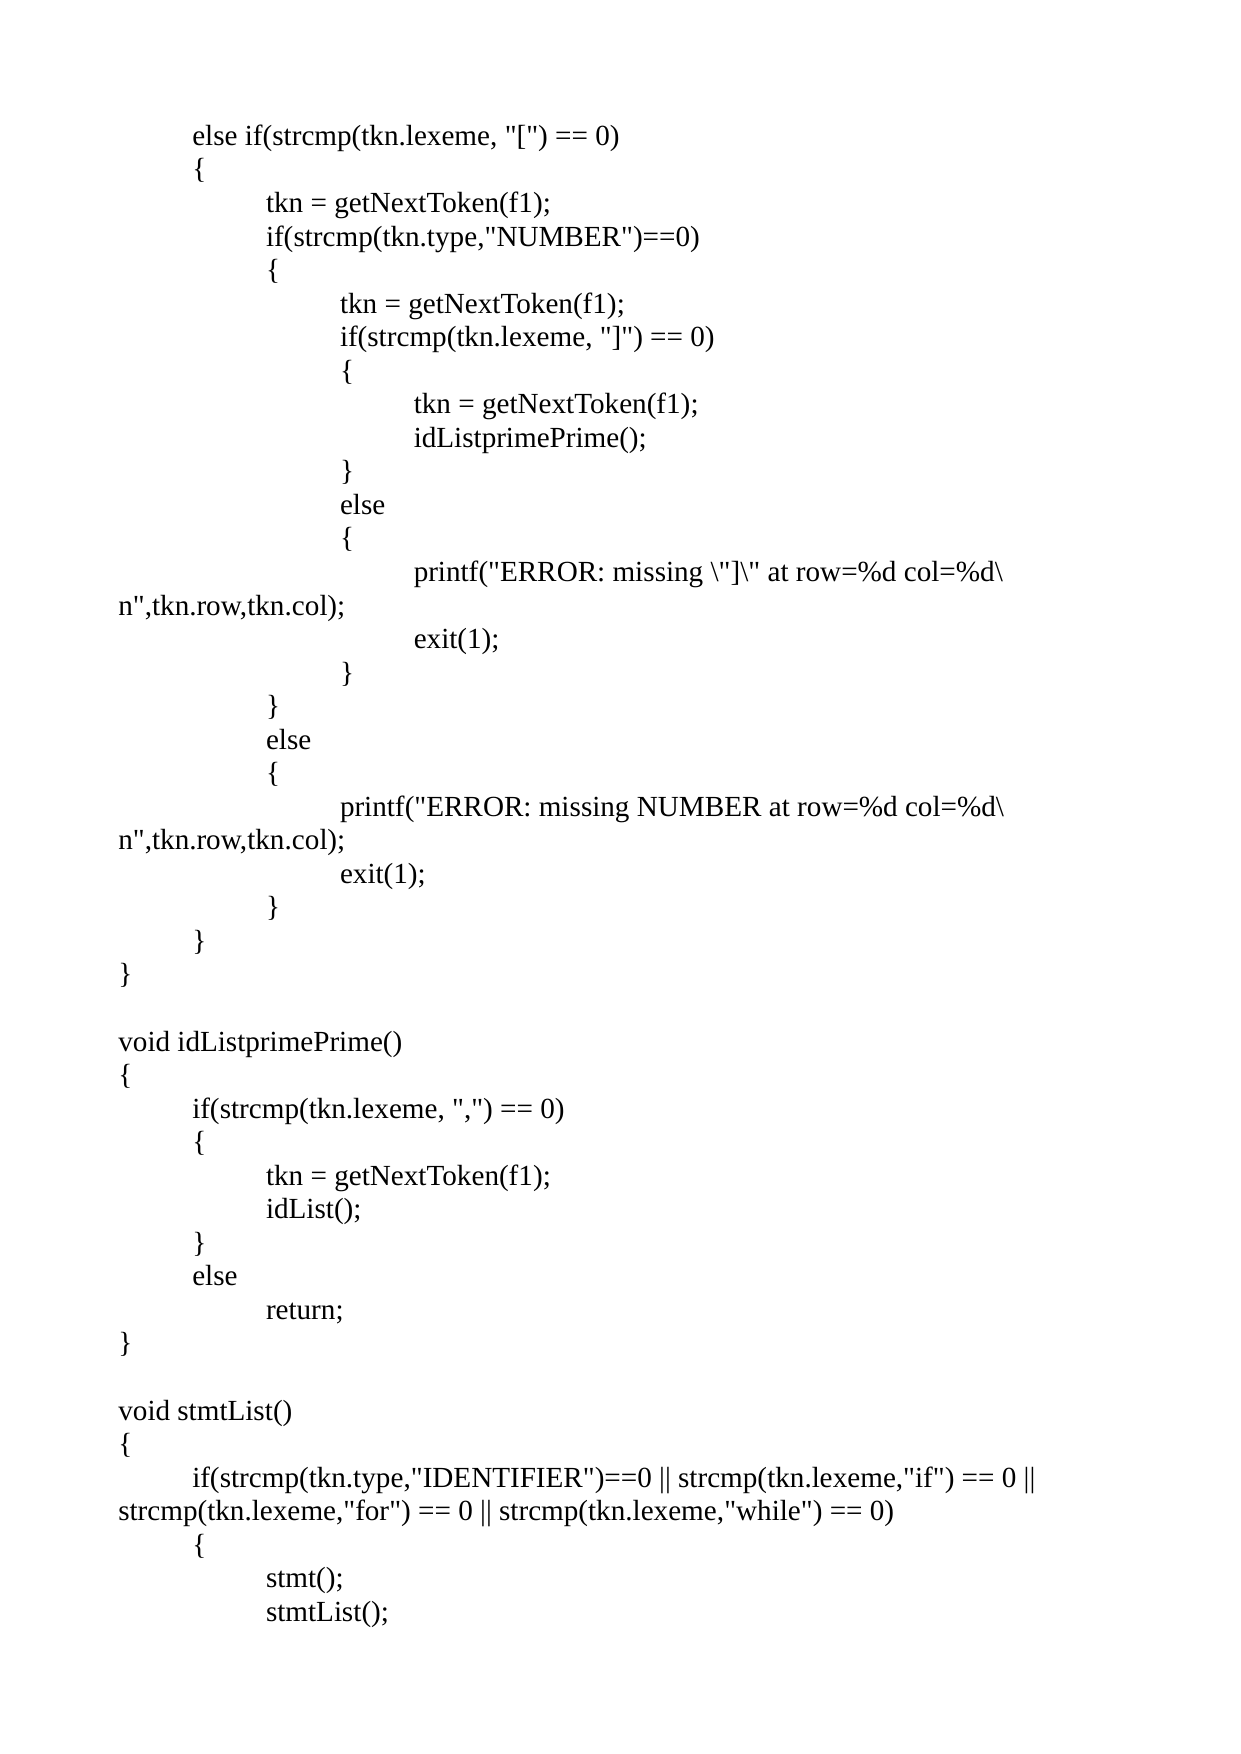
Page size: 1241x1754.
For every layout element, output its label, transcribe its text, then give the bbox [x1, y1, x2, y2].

text else [118, 722, 1122, 755]
text { [118, 1426, 1122, 1460]
text if(strcmp(tkn.lexeme, ",") == 0) [118, 1091, 1122, 1124]
text } [118, 1225, 1122, 1258]
text else [118, 1258, 1122, 1292]
text printf("ERROR: missing NUMBER at row=%d col=%d\n",tkn.row,tkn.col); [118, 789, 1122, 856]
text if(strcmp(tkn.type,"IDENTIFIER")==0 || strcmp(tkn.lexeme,"if") == 0 || strcmp(tkn.lexeme,"for") == 0 || strcmp(tkn.lexeme,"while") == 0) [118, 1460, 1122, 1527]
text tkn = getNextToken(f1); [118, 185, 1122, 219]
text } [118, 957, 1122, 990]
text if(strcmp(tkn.lexeme, "]") == 0) [118, 319, 1122, 353]
text tkn = getNextToken(f1); [118, 386, 1122, 420]
text { [118, 755, 1122, 789]
text { [118, 353, 1122, 386]
text tkn = getNextToken(f1); [118, 286, 1122, 319]
text idListprimePrime(); [118, 420, 1122, 453]
text exit(1); [118, 621, 1122, 655]
text { [118, 1057, 1122, 1091]
text } [118, 655, 1122, 688]
text } [118, 688, 1122, 722]
text else if(strcmp(tkn.lexeme, "[") == 0) [118, 118, 1122, 152]
text idList(); [118, 1191, 1122, 1225]
text { [118, 152, 1122, 185]
text void idListprimePrime() [118, 1024, 1122, 1057]
text if(strcmp(tkn.type,"NUMBER")==0) [118, 219, 1122, 252]
text void stmtList() [118, 1393, 1122, 1426]
text stmt(); [118, 1560, 1122, 1594]
text { [118, 252, 1122, 286]
text { [118, 521, 1122, 554]
text { [118, 1527, 1122, 1560]
text } [118, 453, 1122, 487]
text { [118, 1124, 1122, 1158]
text stmtList(); [118, 1594, 1122, 1627]
text exit(1); [118, 856, 1122, 889]
text } [118, 923, 1122, 957]
text } [118, 1326, 1122, 1359]
text return; [118, 1292, 1122, 1326]
text } [118, 889, 1122, 923]
text else [118, 487, 1122, 521]
text printf("ERROR: missing \"]\" at row=%d col=%d\n",tkn.row,tkn.col); [118, 554, 1122, 621]
text tkn = getNextToken(f1); [118, 1158, 1122, 1191]
